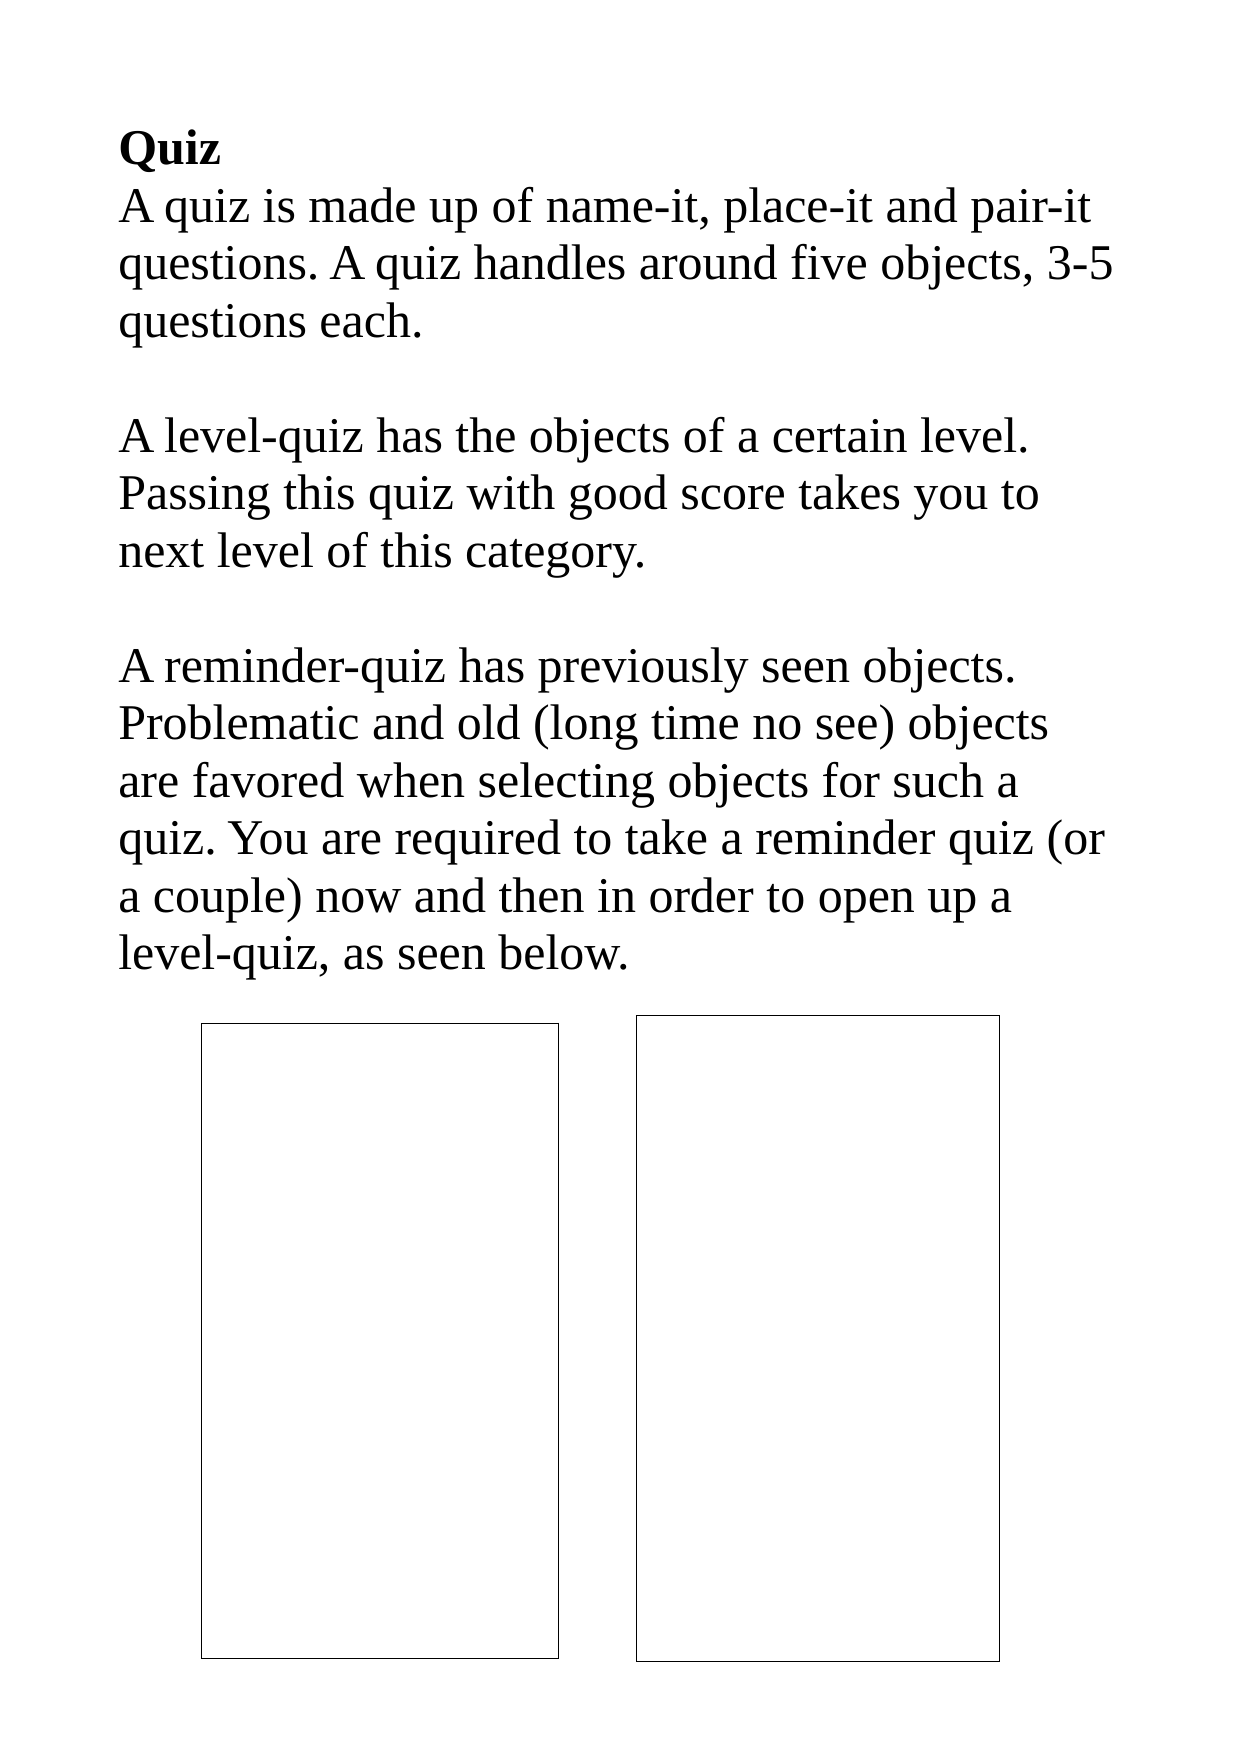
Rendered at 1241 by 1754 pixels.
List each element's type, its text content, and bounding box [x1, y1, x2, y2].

text [637, 1016, 999, 1661]
text A level-quiz has the objects of a certain level. Passing this quiz with good score takes you to next level of this category. [118, 406, 1122, 578]
text [202, 1024, 558, 1658]
text Quiz [118, 118, 1122, 176]
text A quiz is made up of name-it, place-it and pair-it questions. A quiz handles around five objects, 3-5 questions each. [118, 176, 1122, 348]
text A reminder-quiz has previously seen objects. Problematic and old (long time no see) objects are favored when selecting objects for such a quiz. You are required to take a reminder quiz (or a couple) now and then in order to open up a level-quiz, as seen below. [118, 636, 1122, 981]
